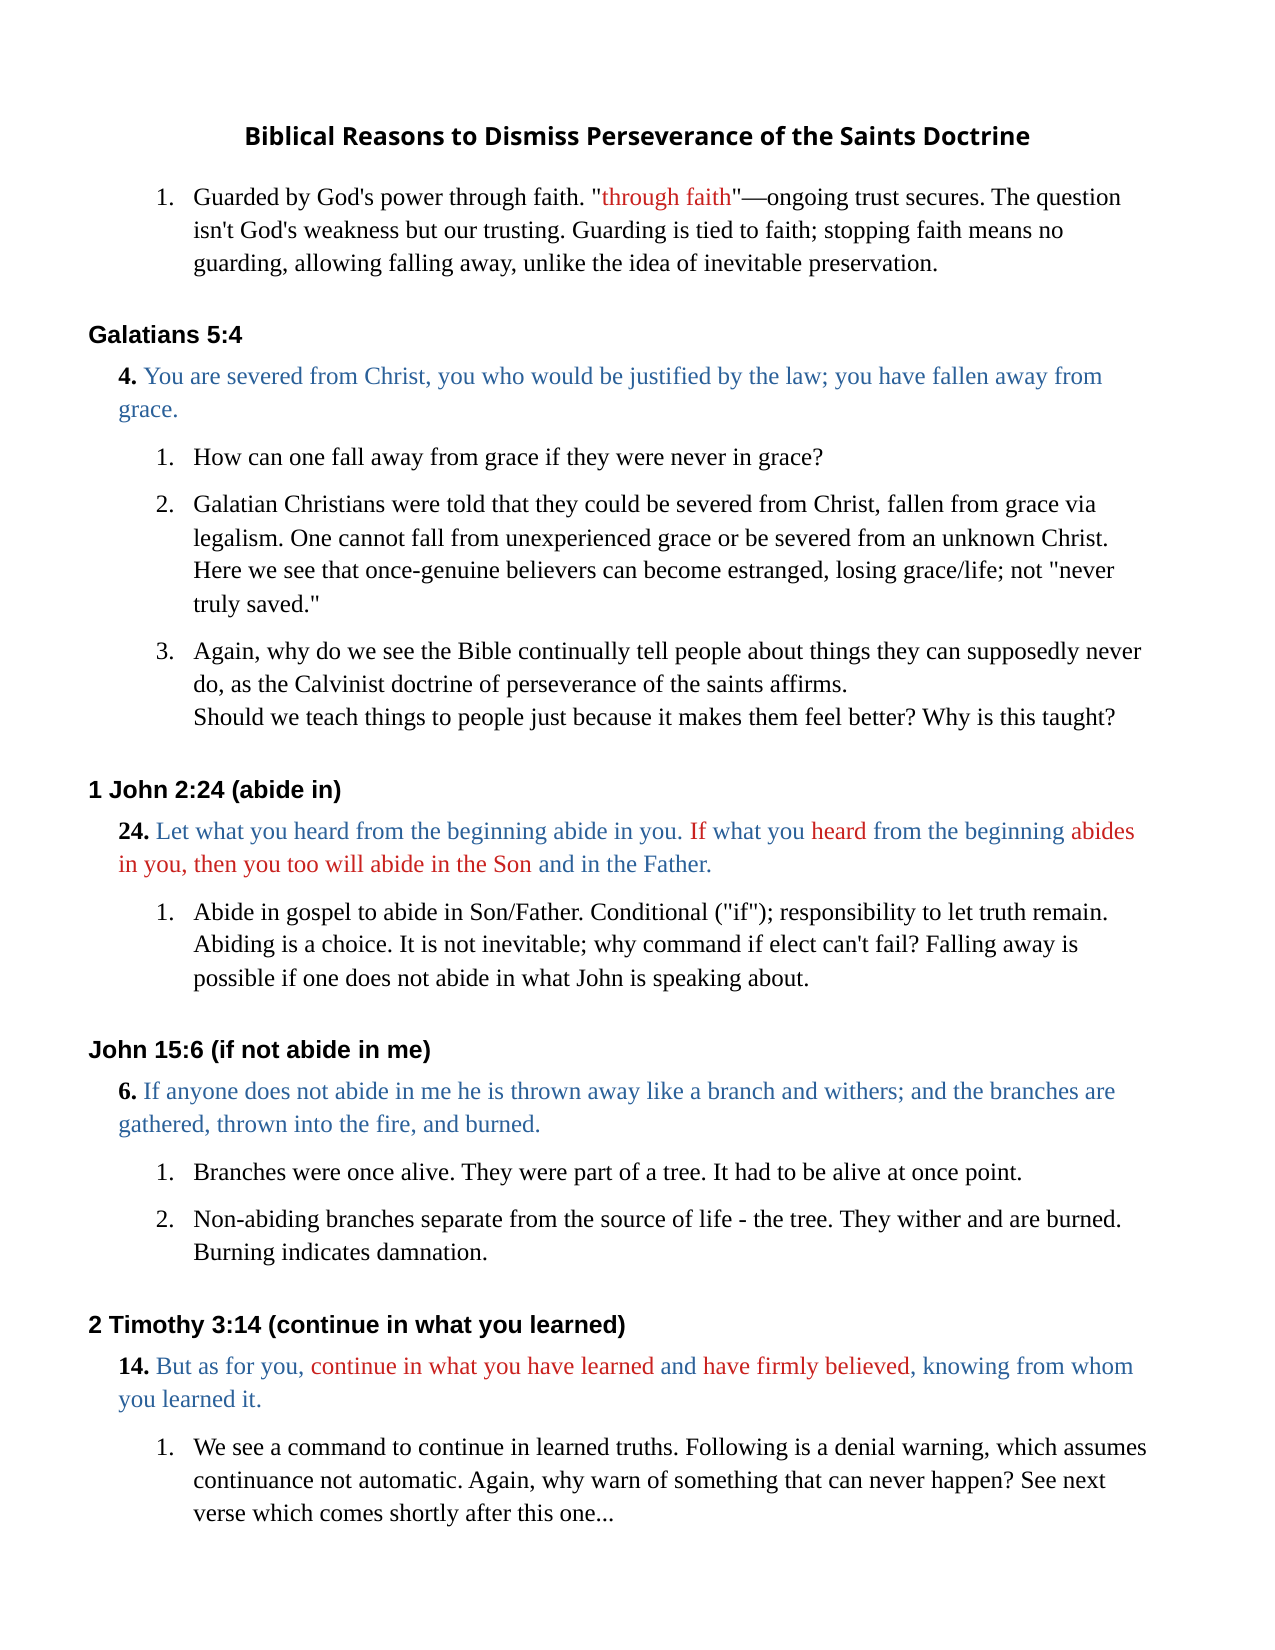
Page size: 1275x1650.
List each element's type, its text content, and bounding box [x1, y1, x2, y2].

list Guarded by God's power through faith. "through faith"—ongoing trust secures. The question isn't God's weakness but our trusting. Guarding is tied to faith; stopping faith means no guarding, allowing falling away, unlike the idea of inevitable preservation. [156, 182, 1157, 276]
subtitle 1 John 2:24 (abide in) [88, 775, 1157, 803]
text 4. You are severed from Christ, you who would be justified by the law; you have fallen away from grace. [118, 361, 1157, 423]
text 6. If anyone does not abide in me he is thrown away like a branch and withers; and the branches are gathered, thrown into the fire, and burned. [118, 1076, 1157, 1138]
text 14. But as for you, continue in what you have learned and have firmly believed, knowing from whom you learned it. [118, 1351, 1157, 1413]
list We see a command to continue in learned truths. Following is a denial warning, which assumes continuance not automatic. Again, why warn of something that can never happen? See next verse which comes shortly after this one... [156, 1432, 1157, 1527]
list Non-abiding branches separate from the source of life - the tree. They wither and are burned. Burning indicates damnation. [156, 1204, 1157, 1266]
text 24. Let what you heard from the beginning abide in you. If what you heard from the beginning abides in you, then you too will abide in the Son and in the Father. [118, 816, 1157, 878]
subtitle John 15:6 (if not abide in me) [88, 1035, 1157, 1064]
list Again, why do we see the Bible continually tell people about things they can supposedly never do, as the Calvinist doctrine of perseverance of the saints affirms. Should we teach things to people just because it makes them feel better? Why is this taught? [156, 636, 1157, 731]
list Galatian Christians were told that they could be severed from Christ, fallen from grace via legalism. One cannot fall from unexperienced grace or be severed from an unknown Christ. Here we see that once-genuine believers can become estranged, losing grace/life; not "never truly saved." [156, 489, 1157, 617]
subtitle Galatians 5:4 [88, 320, 1157, 349]
list Abide in gospel to abide in Son/Father. Conditional ("if"); responsibility to let truth remain. Abiding is a choice. It is not inevitable; why command if elect can't fail? Falling away is possible if one does not abide in what John is speaking about. [156, 897, 1157, 991]
list Branches were once alive. They were part of a tree. It had to be alive at once point. [156, 1157, 1157, 1186]
subtitle 2 Timothy 3:14 (continue in what you learned) [88, 1310, 1157, 1339]
list How can one fall away from grace if they were never in grace? [156, 442, 1157, 471]
